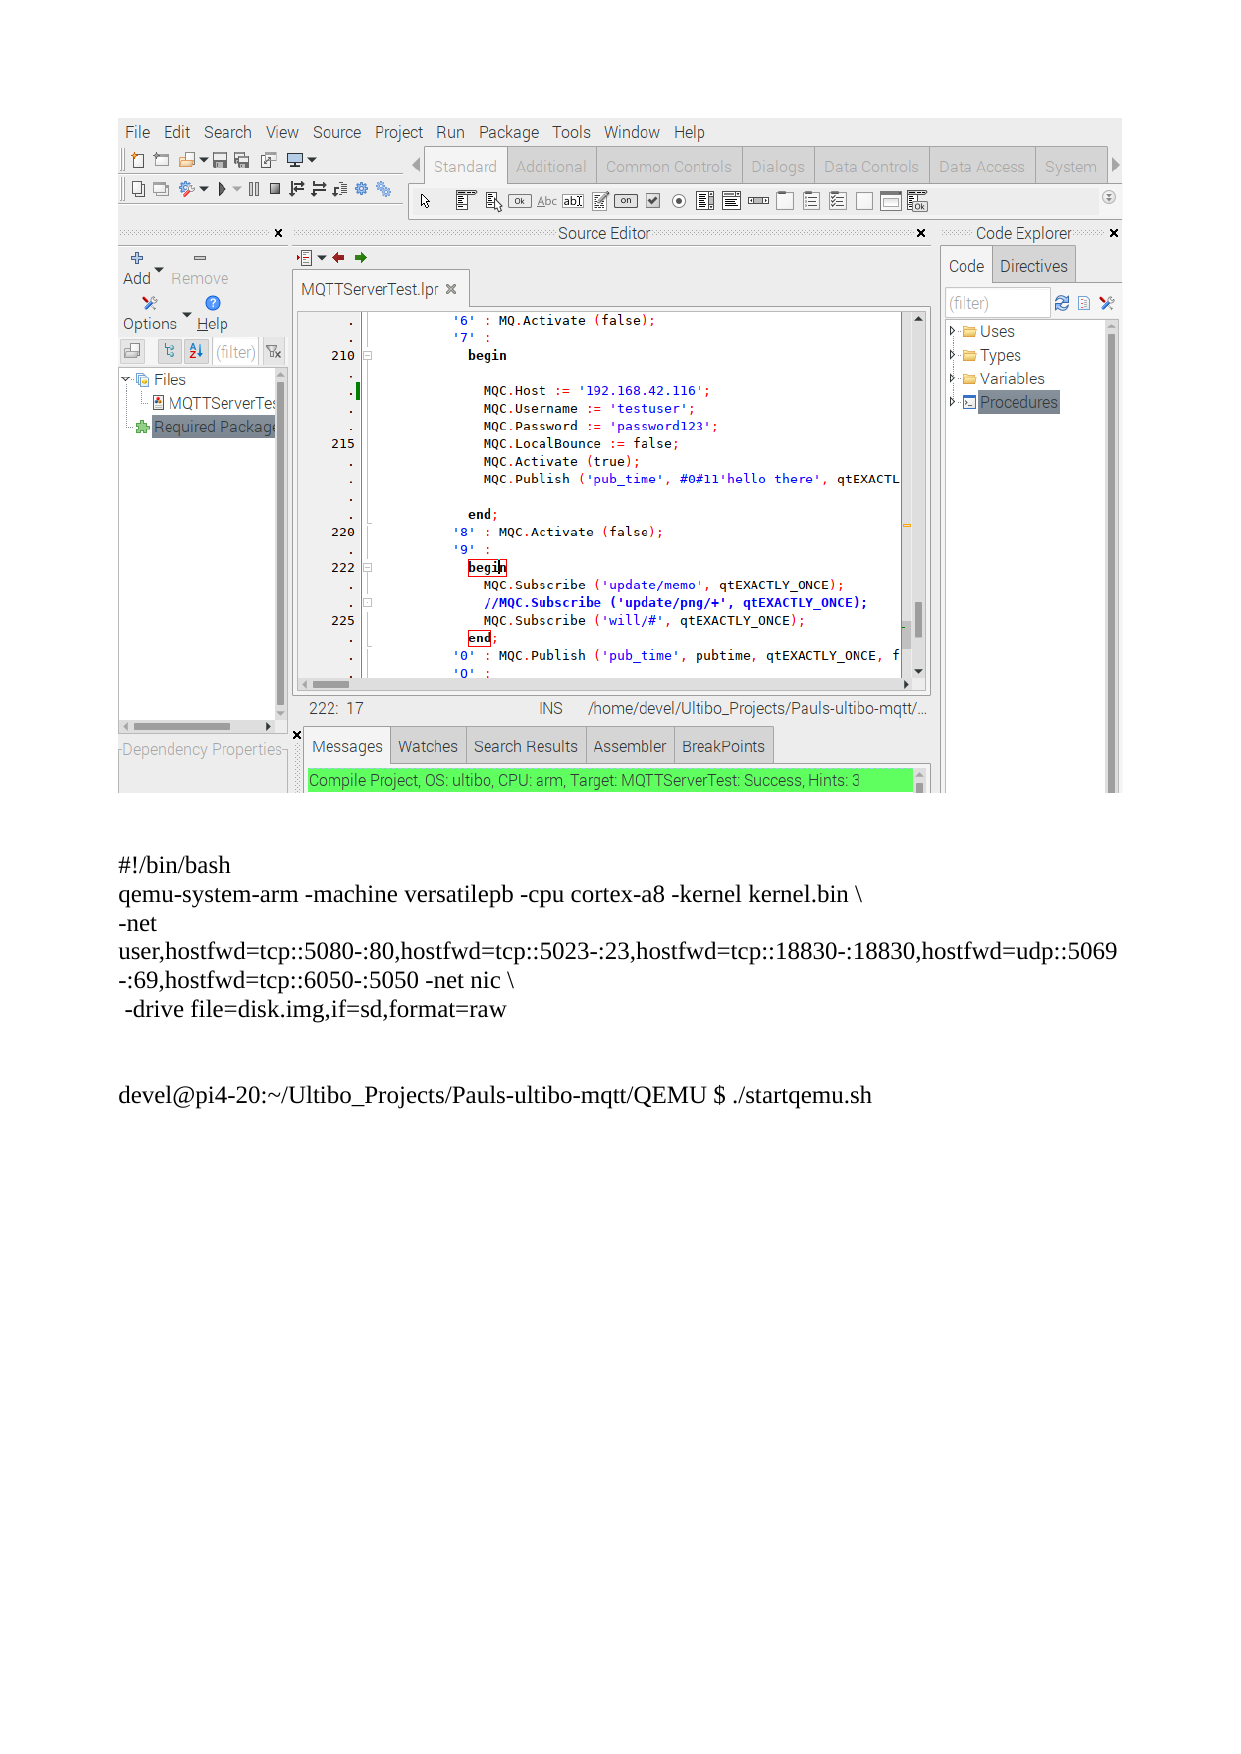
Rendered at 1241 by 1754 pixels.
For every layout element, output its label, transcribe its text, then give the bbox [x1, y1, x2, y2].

text qemu-system-arm -machine versatilepb -cpu cortex-a8 -kernel kernel.bin \ [118, 879, 1122, 908]
text -net user,hostfwd=tcp::5080-:80,hostfwd=tcp::5023-:23,hostfwd=tcp::18830-:18830,hostfwd=udp::5069-:69,hostfwd=tcp::6050-:5050 -net nic \ [118, 908, 1122, 994]
text #!/bin/bash [118, 850, 1122, 879]
text devel@pi4-20:~/Ultibo_Projects/Pauls-ultibo-mqtt/QEMU $ ./startqemu.sh [118, 1080, 1122, 1109]
text -drive file=disk.img,if=sd,format=raw [118, 994, 1122, 1023]
picture [118, 118, 1123, 793]
